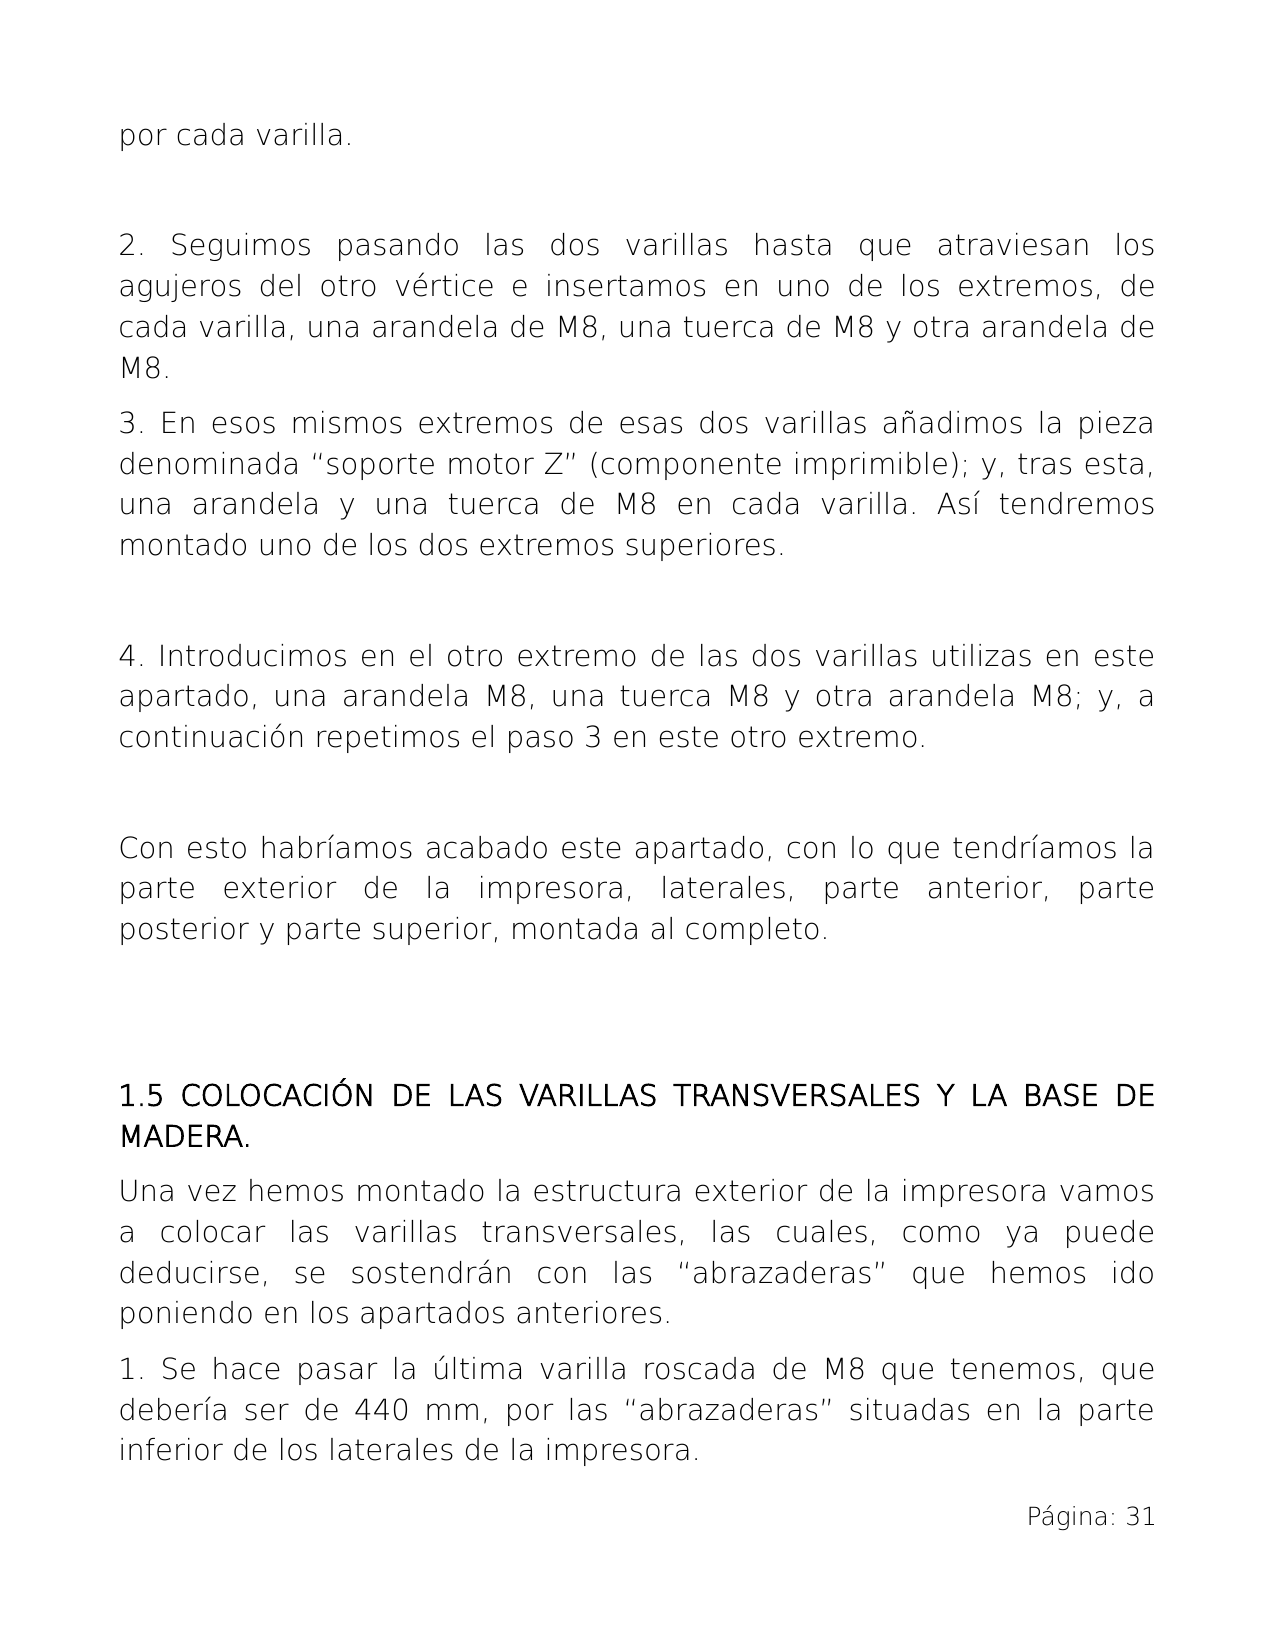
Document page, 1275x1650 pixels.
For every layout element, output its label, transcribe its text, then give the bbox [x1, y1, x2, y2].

text Una vez hemos montado la estructura exterior de la impresora vamos a colocar las varillas transversales, las cuales, como ya puede deducirse, se sostendrán con las “abrazaderas” que hemos ido poniendo en los apartados anteriores. [118, 1174, 1157, 1331]
text 1.5 COLOCACIÓN DE LAS VARILLAS TRANSVERSALES Y LA BASE DE MADERA. [118, 1078, 1157, 1153]
text 2. Seguimos pasando las dos varillas hasta que atraviesan los agujeros del otro vértice e insertamos en uno de los extremos, de cada varilla, una arandela de M8, una tuerca de M8 y otra arandela de M8. [118, 229, 1157, 385]
text Con esto habríamos acabado este apartado, con lo que tendríamos la parte exterior de la impresora, laterales, parte anterior, parte posterior y parte superior, montada al completo. [118, 831, 1157, 947]
text 1. Se hace pasar la última varilla roscada de M8 que tenemos, que debería ser de 440 mm, por las “abrazaderas” situadas en la parte inferior de los laterales de la impresora. [118, 1352, 1157, 1467]
text por cada varilla. [118, 118, 1157, 152]
text 4. Introducimos en el otro extremo de las dos varillas utilizas en este apartado, una arandela M8, una tuerca M8 y otra arandela M8; y, a continuación repetimos el paso 3 en este otro extremo. [118, 639, 1157, 754]
text 3. En esos mismos extremos de esas dos varillas añadimos la pieza denominada “soporte motor Z” (componente imprimible); y, tras esta, una arandela y una tuerca de M8 en cada varilla. Así tendremos montado uno de los dos extremos superiores. [118, 406, 1157, 562]
